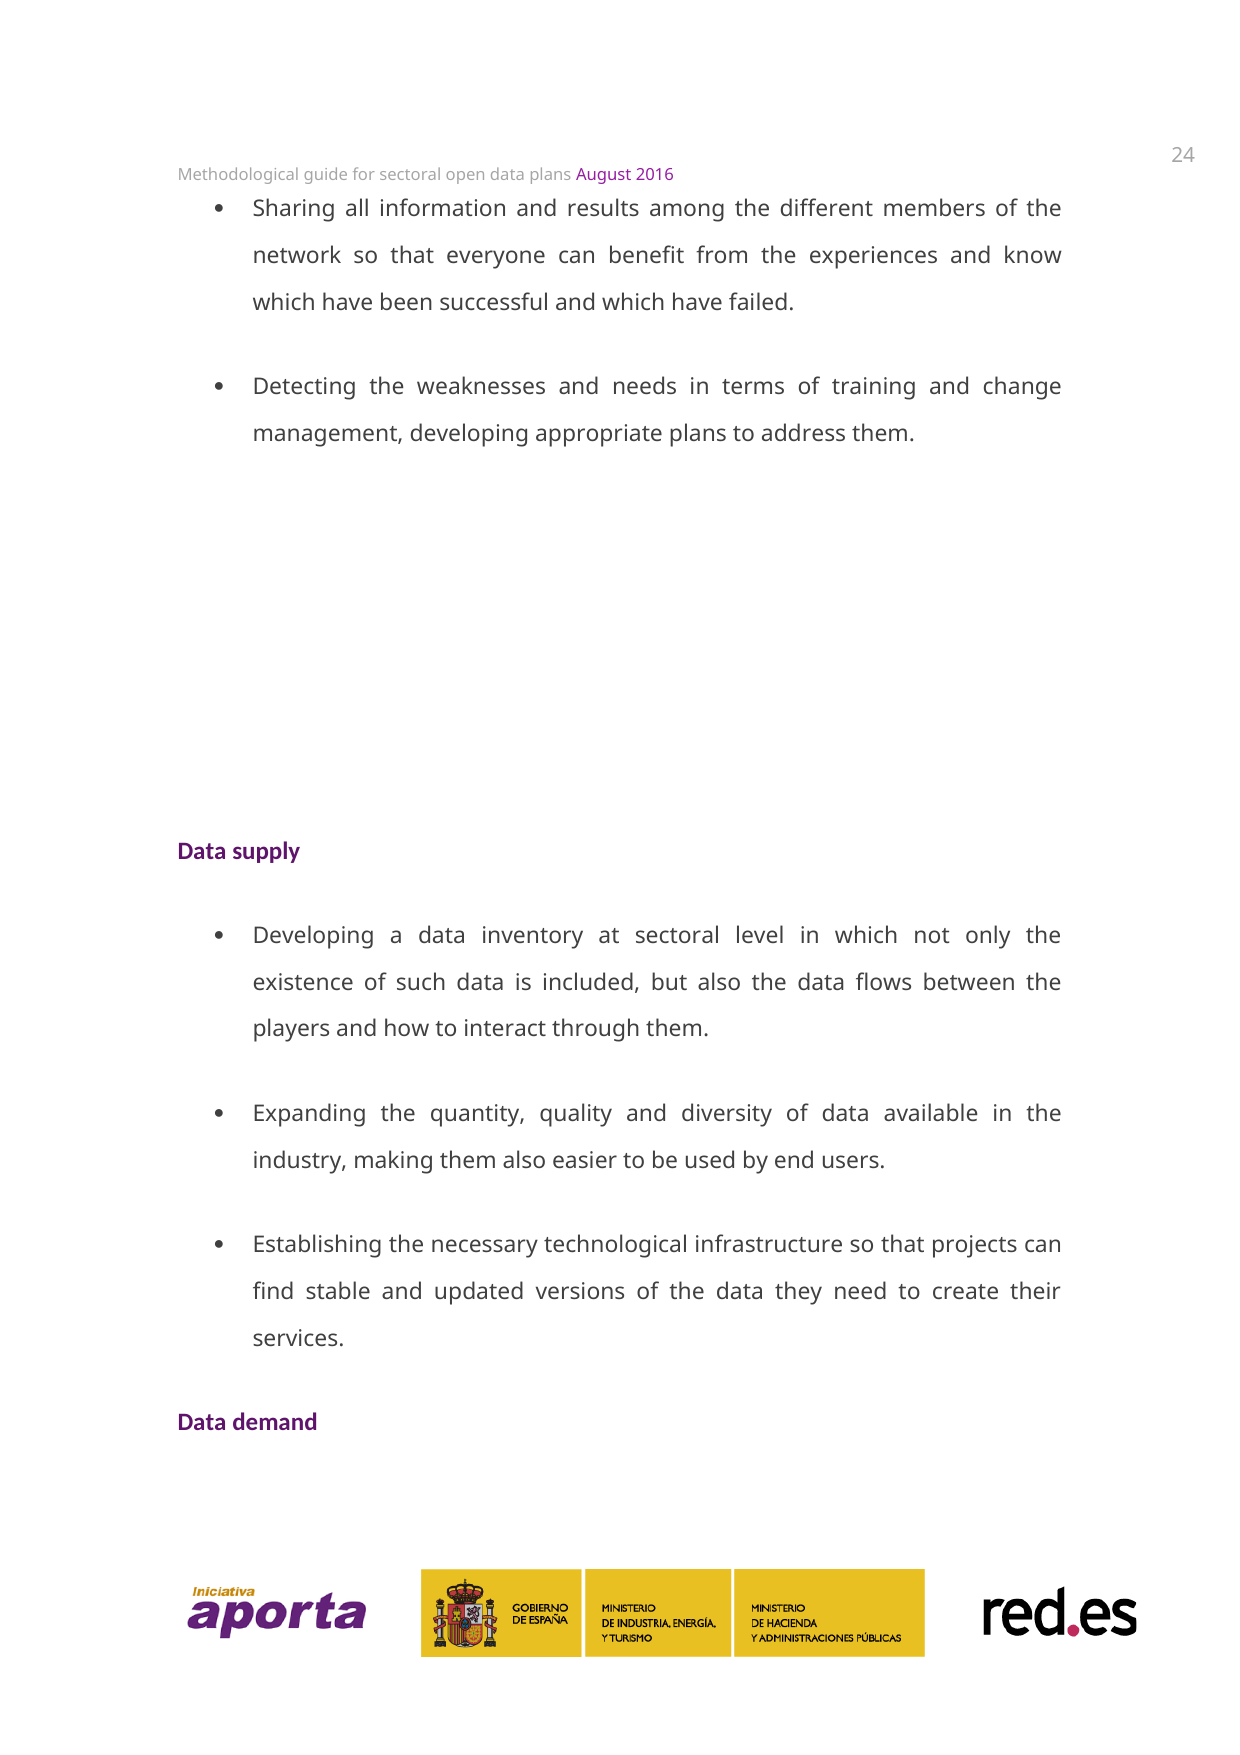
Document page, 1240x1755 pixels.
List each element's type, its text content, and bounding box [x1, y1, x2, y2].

list Developing a data inventory at sectoral level in which not only the existence of such data is included, but also the data flows between the players and how to interact through them. [215, 919, 1062, 1044]
list Detecting the weaknesses and needs in terms of training and change management, developing appropriate plans to address them. [215, 370, 1062, 448]
text Data demand [177, 1406, 869, 1437]
list Expanding the quantity, quality and diversity of data available in the industry, making them also easier to be used by end users. [215, 1097, 1062, 1175]
list Sharing all information and results among the different members of the network so that everyone can benefit from the experiences and know which have been successful and which have failed. [215, 192, 1062, 317]
text Data supply [177, 835, 1062, 866]
list Establishing the necessary technological infrastructure so that projects can find stable and updated versions of the data they need to create their services. [215, 1228, 1040, 1353]
